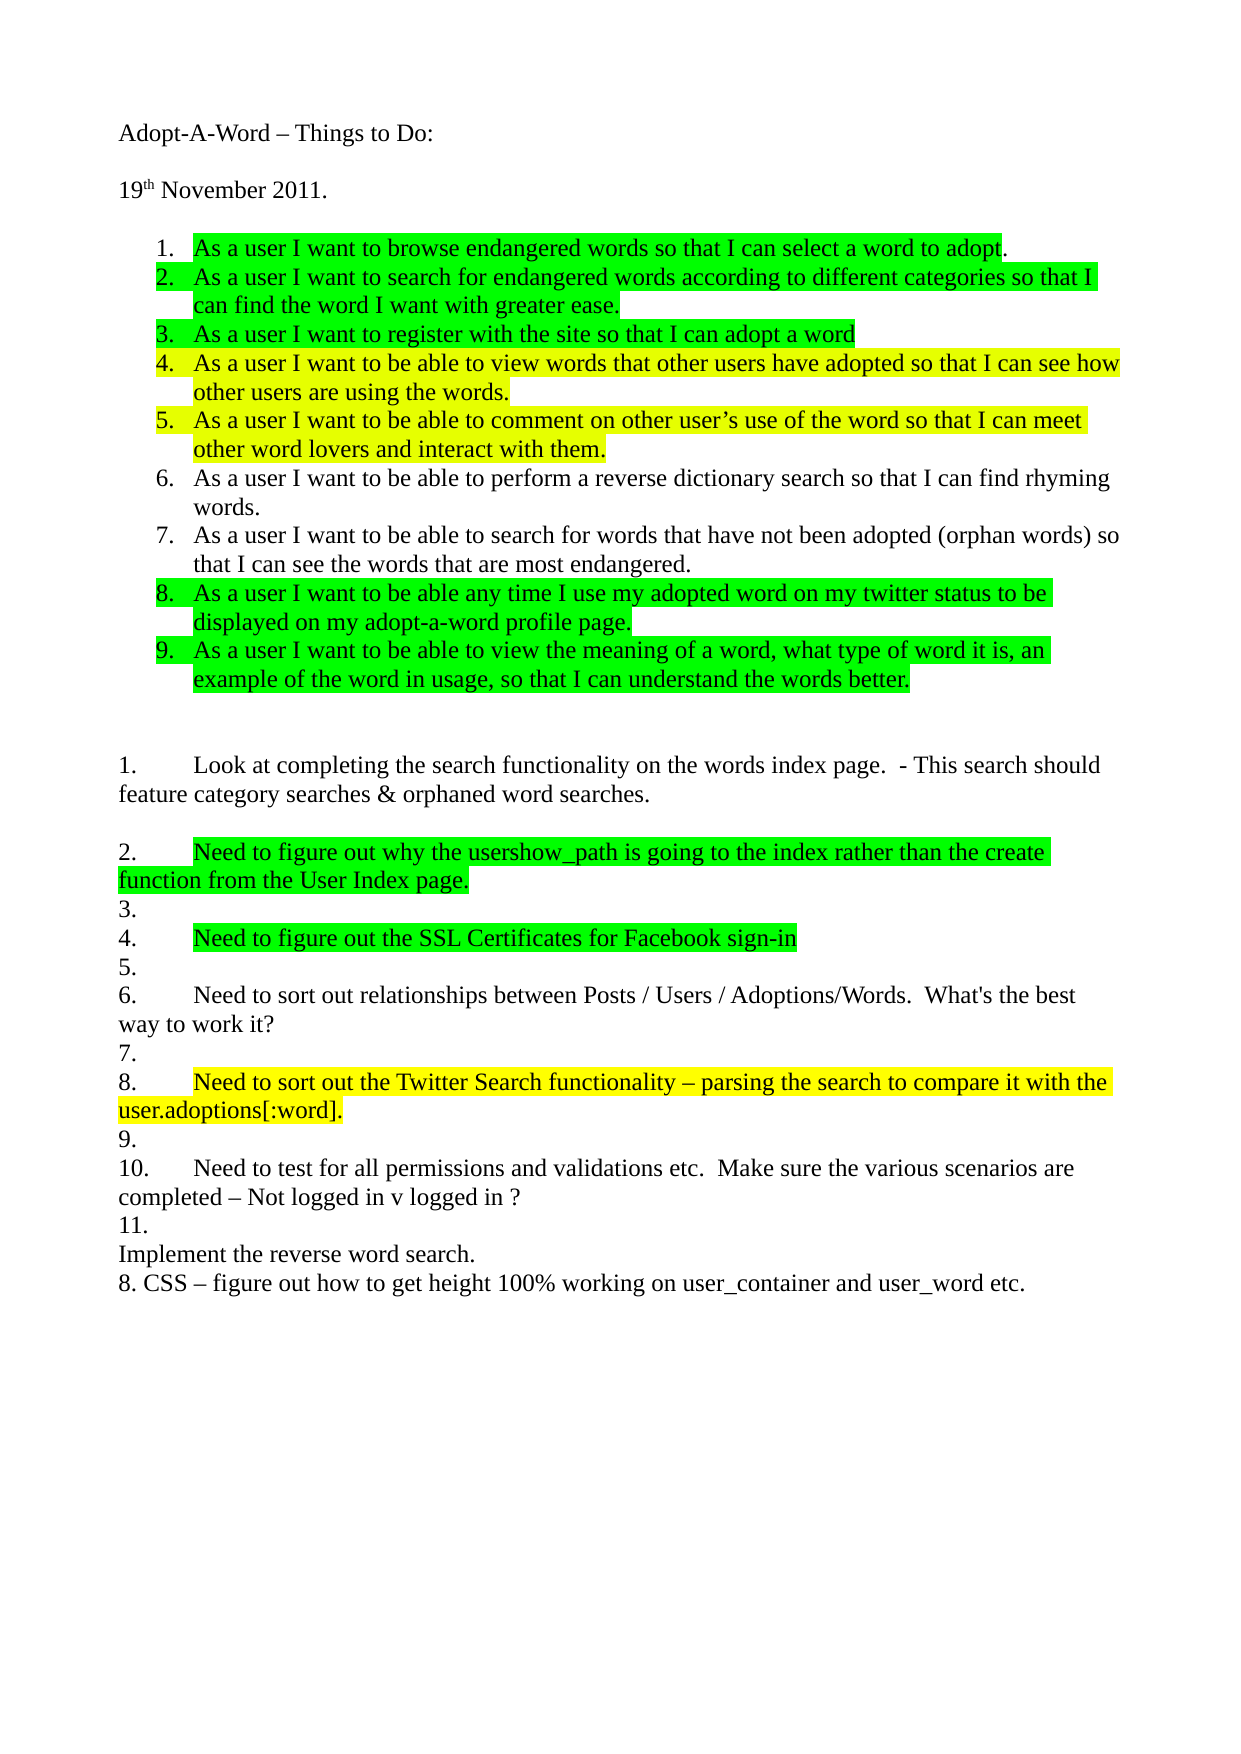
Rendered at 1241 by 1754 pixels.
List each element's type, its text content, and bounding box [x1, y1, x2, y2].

list As a user I want to be able to perform a reverse dictionary search so that I can find rhyming words. [156, 463, 1122, 521]
list Need to figure out why the usershow_path is going to the index rather than the create function from the User Index page. [118, 837, 1122, 894]
list Look at completing the search functionality on the words index page. - This search should feature category searches & orphaned word searches. [118, 751, 1122, 808]
list As a user I want to search for endangered words according to different categories so that I can find the word I want with greater ease. [156, 262, 1122, 319]
list As a user I want to be able to comment on other user’s use of the word so that I can meet other word lovers and interact with them. [156, 406, 1122, 463]
list Need to test for all permissions and validations etc. Make sure the various scenarios are completed – Not logged in v logged in ? [118, 1153, 1122, 1211]
list Need to sort out the Twitter Search functionality – parsing the search to compare it with the user.adoptions[:word]. [118, 1067, 1122, 1124]
list As a user I want to be able any time I use my adopted word on my twitter status to be displayed on my adopt-a-word profile page. [156, 578, 1122, 636]
list As a user I want to be able to search for words that have not been adopted (orphan words) so that I can see the words that are most endangered. [156, 521, 1122, 578]
list Need to sort out relationships between Posts / Users / Adoptions/Words. What's the best way to work it? [118, 981, 1122, 1038]
list 8. CSS – figure out how to get height 100% working on user_container and user_word etc. [118, 1268, 1122, 1297]
list As a user I want to be able to view the meaning of a word, what type of word it is, an example of the word in usage, so that I can understand the words better. [156, 636, 1122, 693]
list As a user I want to be able to view words that other users have adopted so that I can see how other users are using the words. [156, 348, 1122, 406]
list As a user I want to browse endangered words so that I can select a word to adopt. [156, 233, 1122, 262]
list Implement the reverse word search. [118, 1239, 1122, 1268]
list Need to figure out the SSL Certificates for Facebook sign-in [118, 923, 1122, 952]
text 19th November 2011. [118, 176, 1122, 204]
list As a user I want to register with the site so that I can adopt a word [156, 319, 1122, 348]
text Adopt-A-Word – Things to Do: [118, 118, 1122, 147]
